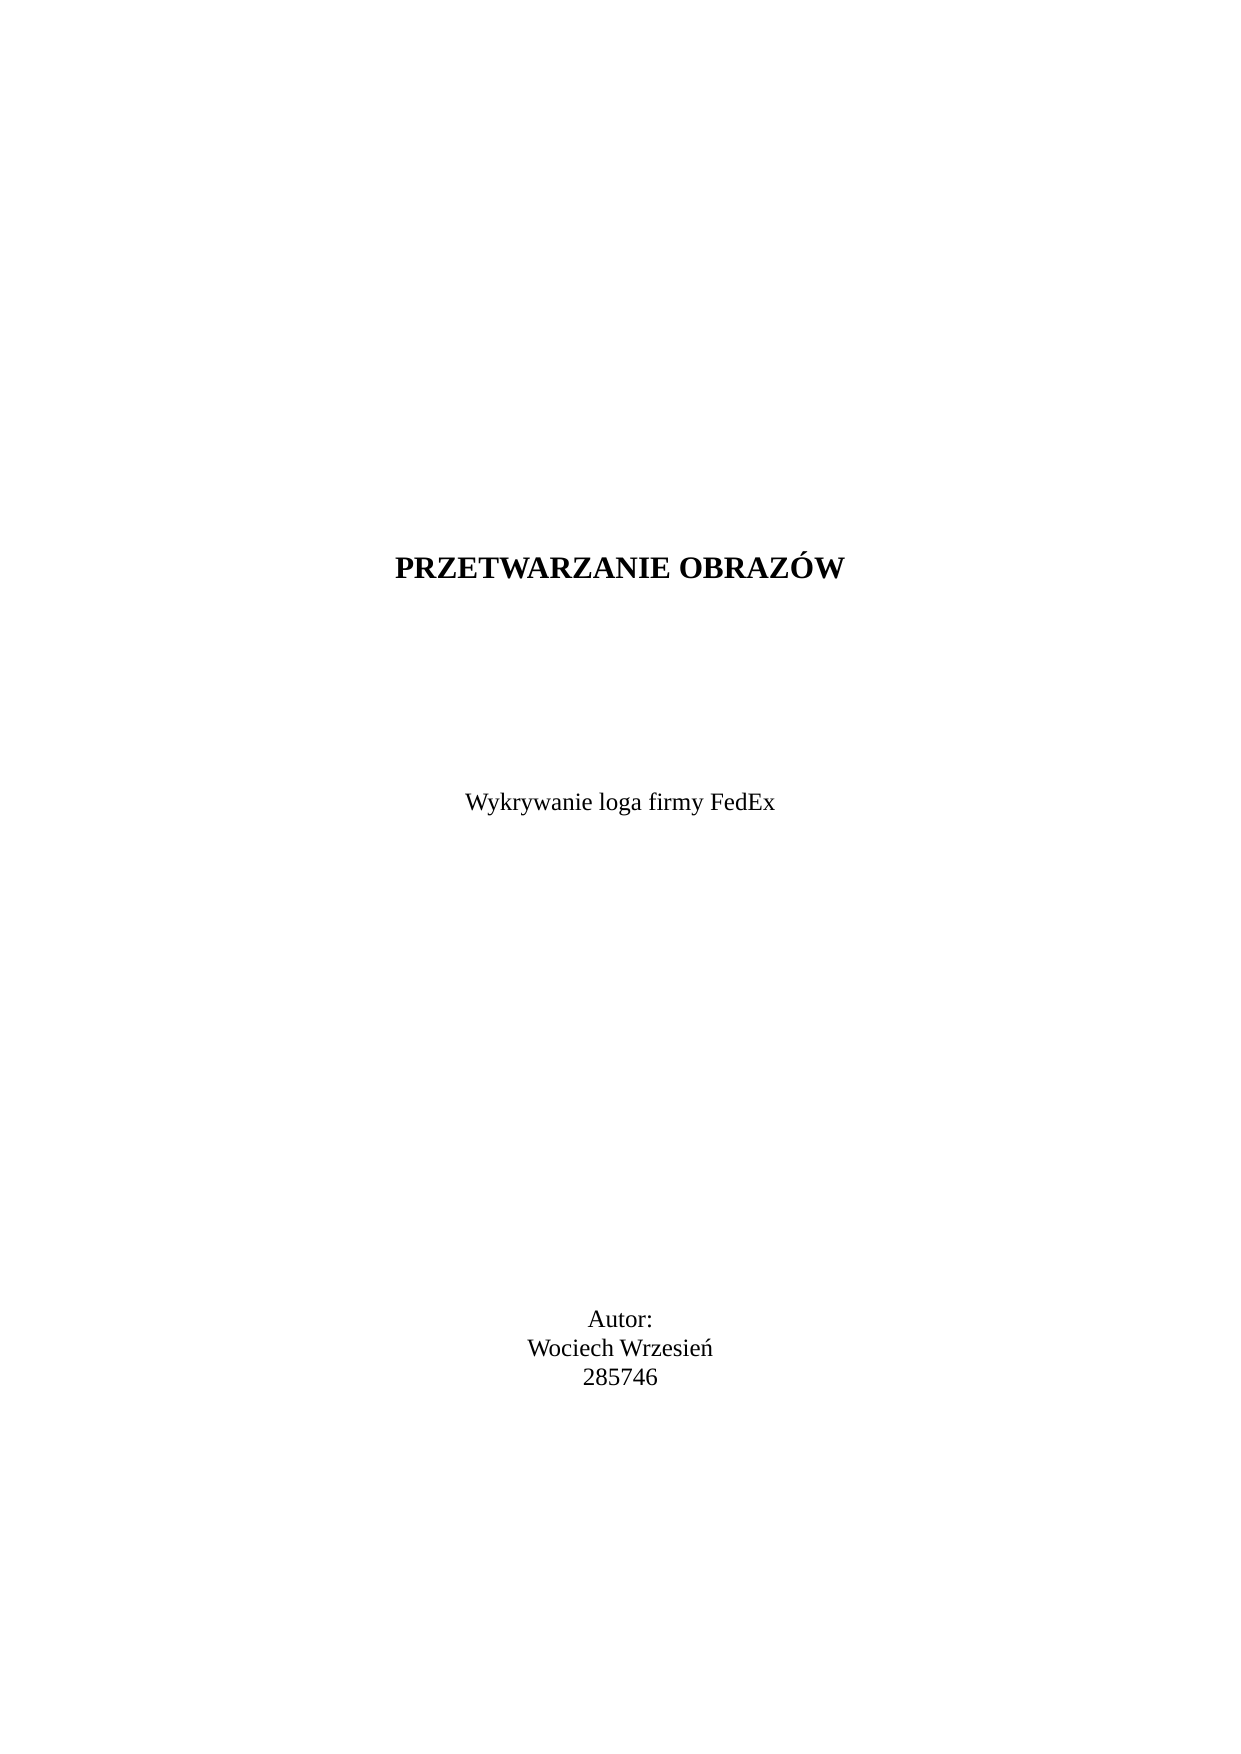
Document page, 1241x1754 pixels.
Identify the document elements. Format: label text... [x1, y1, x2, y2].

text Autor: [118, 1304, 1122, 1333]
text PRZETWARZANIE OBRAZÓW [118, 549, 1122, 585]
text Wykrywanie loga firmy FedEx [118, 787, 1122, 815]
text 285746 [118, 1362, 1122, 1390]
text Wociech Wrzesień [118, 1333, 1122, 1362]
